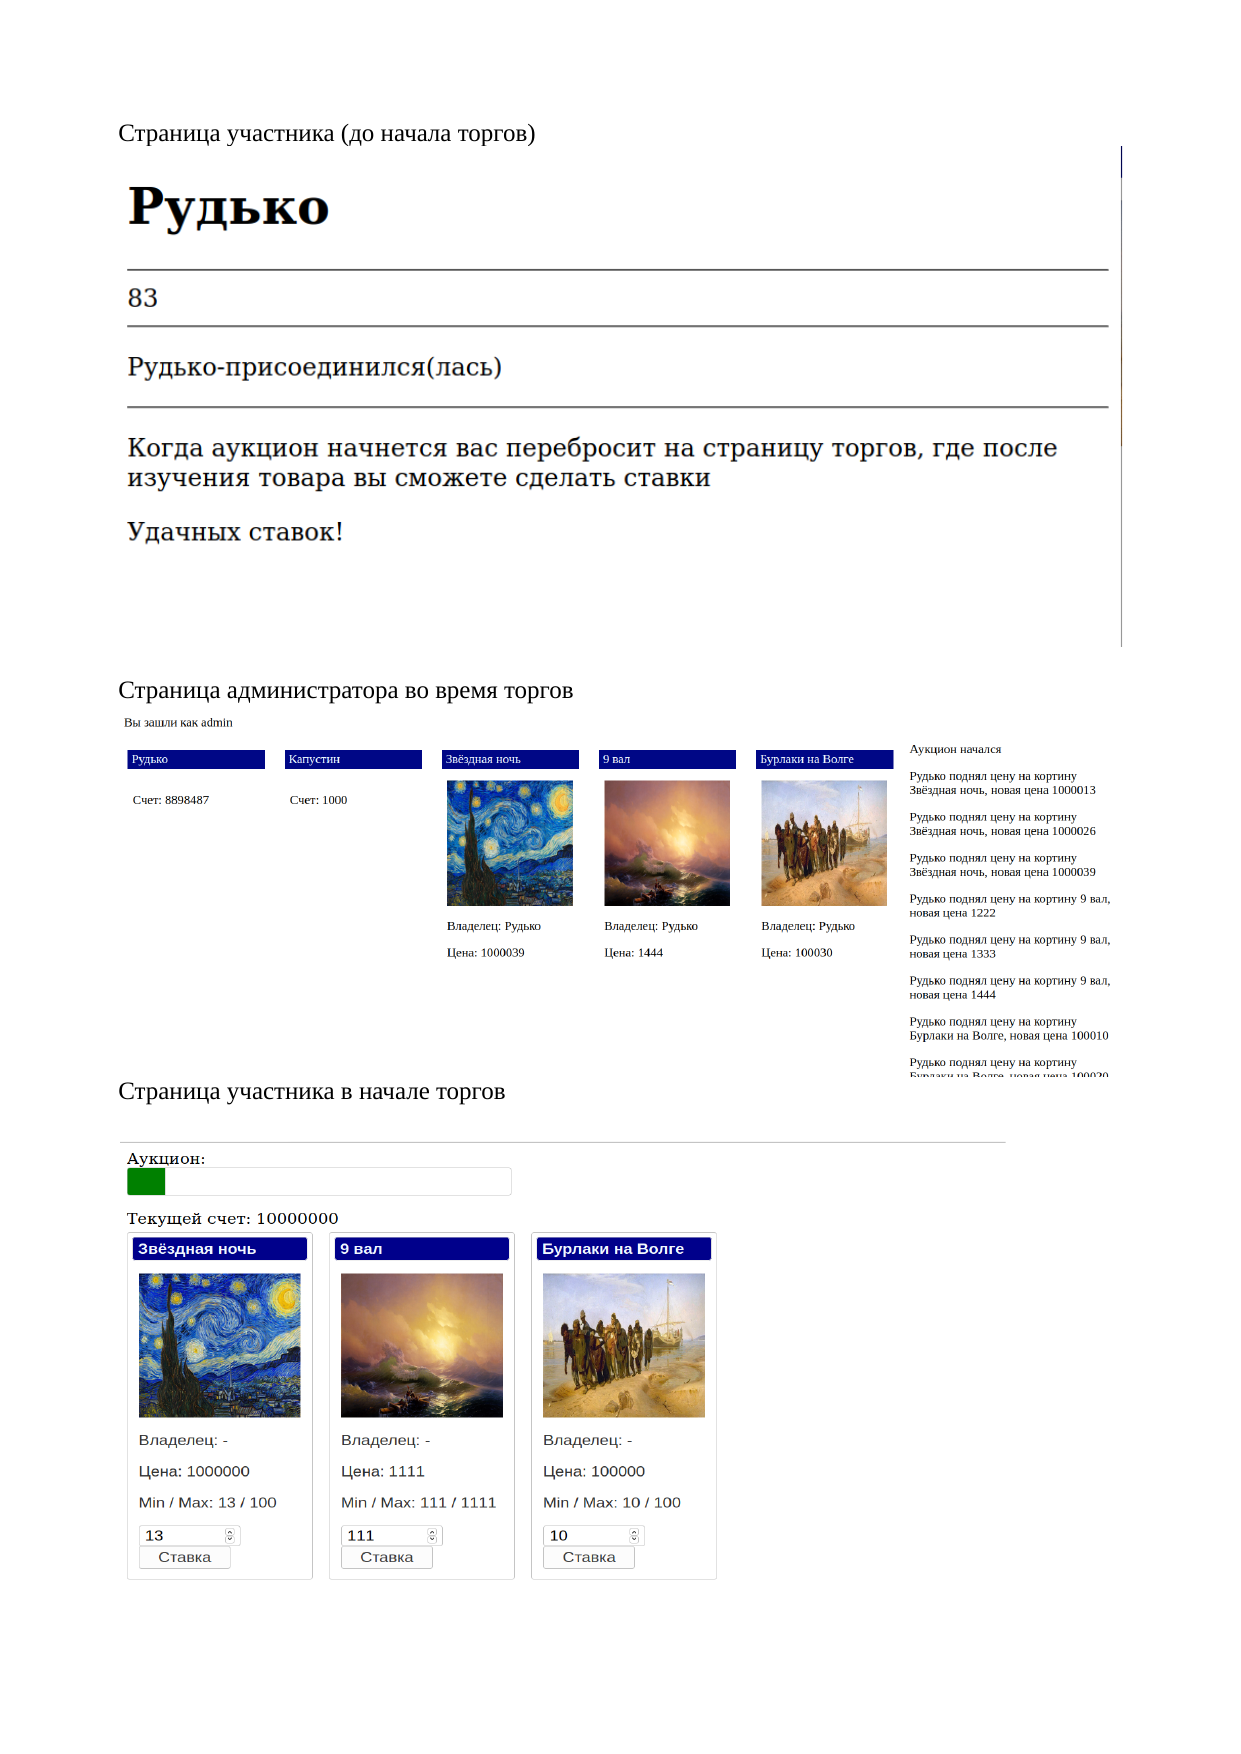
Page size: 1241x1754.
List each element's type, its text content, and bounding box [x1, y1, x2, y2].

text Страница участника в начале торгов [118, 1077, 1122, 1105]
text Страница администратора во время торгов [118, 676, 1122, 704]
text Страница участника (до начала торгов) [118, 118, 1122, 146]
picture [118, 146, 1123, 647]
picture [120, 1141, 1006, 1673]
picture [118, 704, 1123, 1077]
